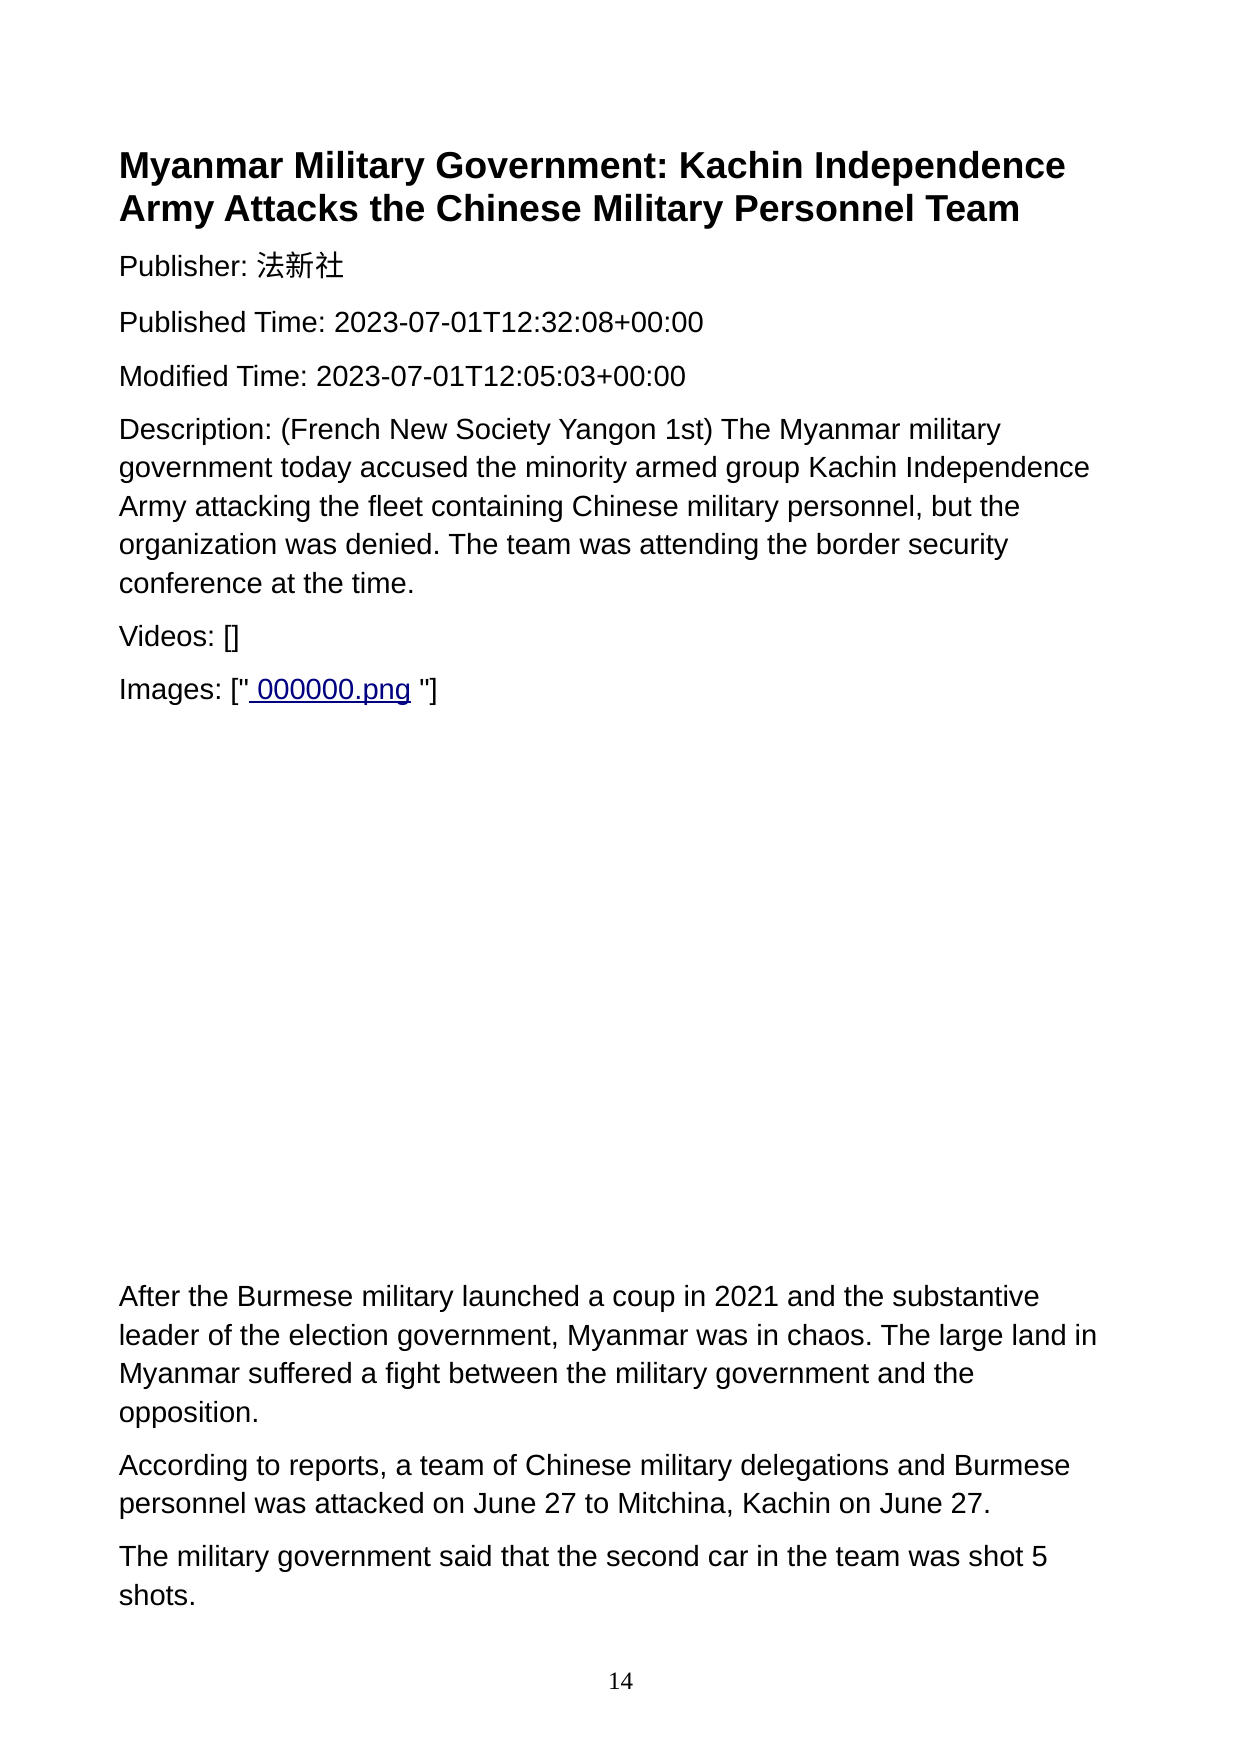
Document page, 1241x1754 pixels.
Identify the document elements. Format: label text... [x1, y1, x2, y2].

text Images: [" 000000.png "] [118, 672, 1122, 706]
text Published Time: 2023-07-01T12:32:08+00:00 [118, 305, 1122, 339]
text The military government said that the second car in the team was shot 5 shots. [118, 1539, 1122, 1612]
text Videos: [] [118, 619, 1122, 652]
text Publisher: 法新社 [118, 242, 1122, 284]
text Modified Time: 2023-07-01T12:05:03+00:00 [118, 358, 1122, 392]
text Description: (French New Society Yangon 1st) The Myanmar military government today accused the minority armed group Kachin Independence Army attacking the fleet containing Chinese military personnel, but the organization was denied. The team was attending the border security conference at the time. [118, 412, 1122, 599]
subtitle Myanmar Military Government: Kachin Independence Army Attacks the Chinese Military Personnel Team [118, 143, 1122, 230]
text After the Burmese military launched a coup in 2021 and the substantive leader of the election government, Myanmar was in chaos. The large land in Myanmar suffered a fight between the military government and the opposition. [118, 725, 1122, 1428]
text According to reports, a team of Chinese military delegations and Burmese personnel was attacked on June 27 to Mitchina, Kachin on June 27. [118, 1448, 1122, 1520]
